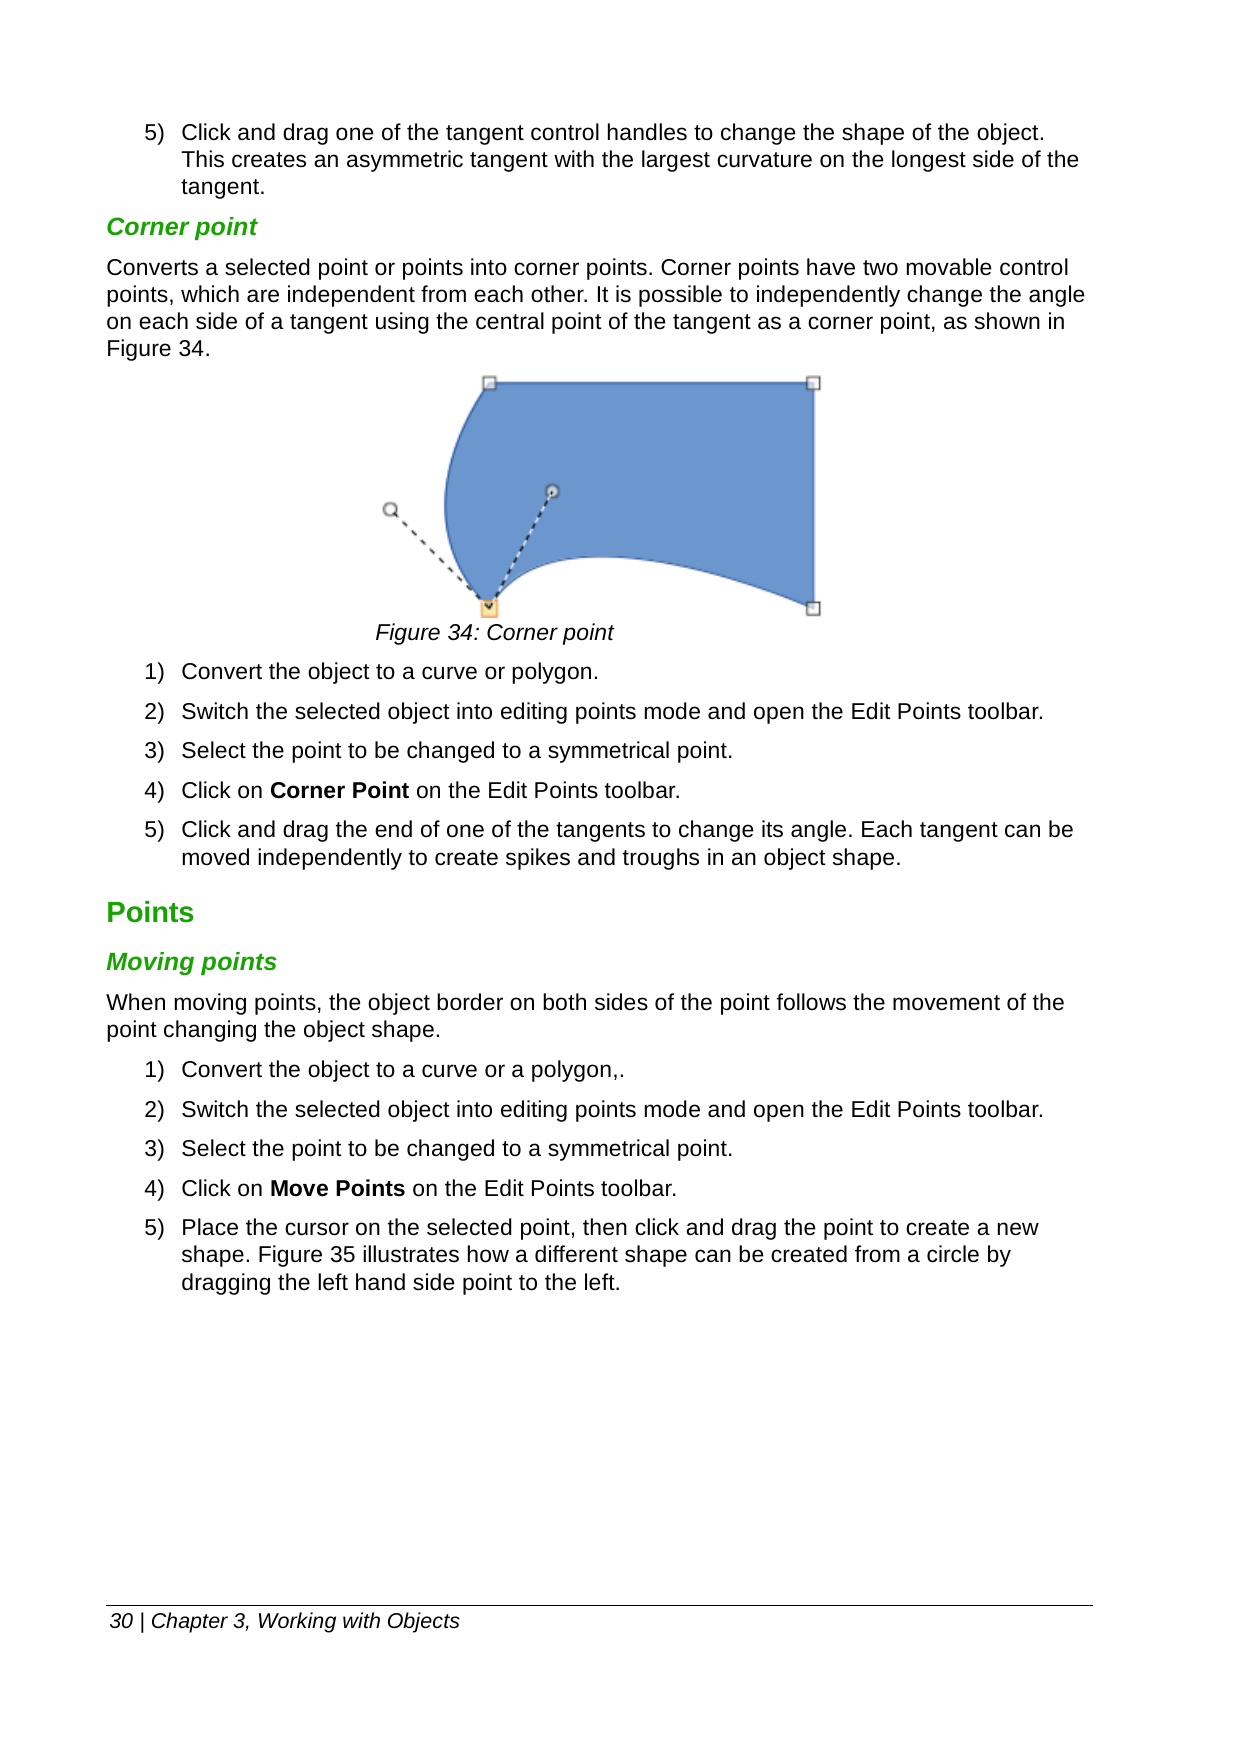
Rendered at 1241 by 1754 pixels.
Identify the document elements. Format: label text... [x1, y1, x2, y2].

subtitle Moving points [106, 947, 1093, 976]
text Figure 34: Corner point [375, 618, 824, 645]
subtitle Points [106, 895, 1093, 928]
list Click and drag one of the tangent control handles to change the shape of the object. This creates an asymmetric tangent with the largest curvature on the longest side of the tangent. [164, 118, 1093, 199]
picture [375, 374, 824, 618]
text Converts a selected point or points into corner points. Corner points have two movable control points, which are independent from each other. It is possible to independently change the angle on each side of a tangent using the central point of the tangent as a corner point, as shown in Figure 34. [106, 253, 1093, 362]
list Switch the selected object into editing points mode and open the Edit Points toolbar. [164, 697, 1093, 724]
list Convert the object to a curve or a polygon,. [164, 1055, 1093, 1082]
list Click and drag the end of one of the tangents to change its angle. Each tangent can be moved independently to create spikes and troughs in an object shape. [164, 816, 1093, 870]
list Switch the selected object into editing points mode and open the Edit Points toolbar. [164, 1095, 1093, 1122]
list Click on Corner Point on the Edit Points toolbar. [164, 776, 1093, 803]
list Select the point to be changed to a symmetrical point. [164, 1134, 1093, 1162]
text When moving points, the object border on both sides of the point follows the movement of the point changing the object shape. [106, 989, 1093, 1043]
list Convert the object to a curve or polygon. [164, 657, 1093, 684]
list Place the cursor on the selected point, then click and drag the point to create a new shape. Figure 35 illustrates how a different shape can be created from a circle by dragging the left hand side point to the left. [164, 1214, 1093, 1295]
list Click on Move Points on the Edit Points toolbar. [164, 1174, 1093, 1201]
subtitle Corner point [106, 212, 1093, 241]
list Select the point to be changed to a symmetrical point. [164, 737, 1093, 764]
